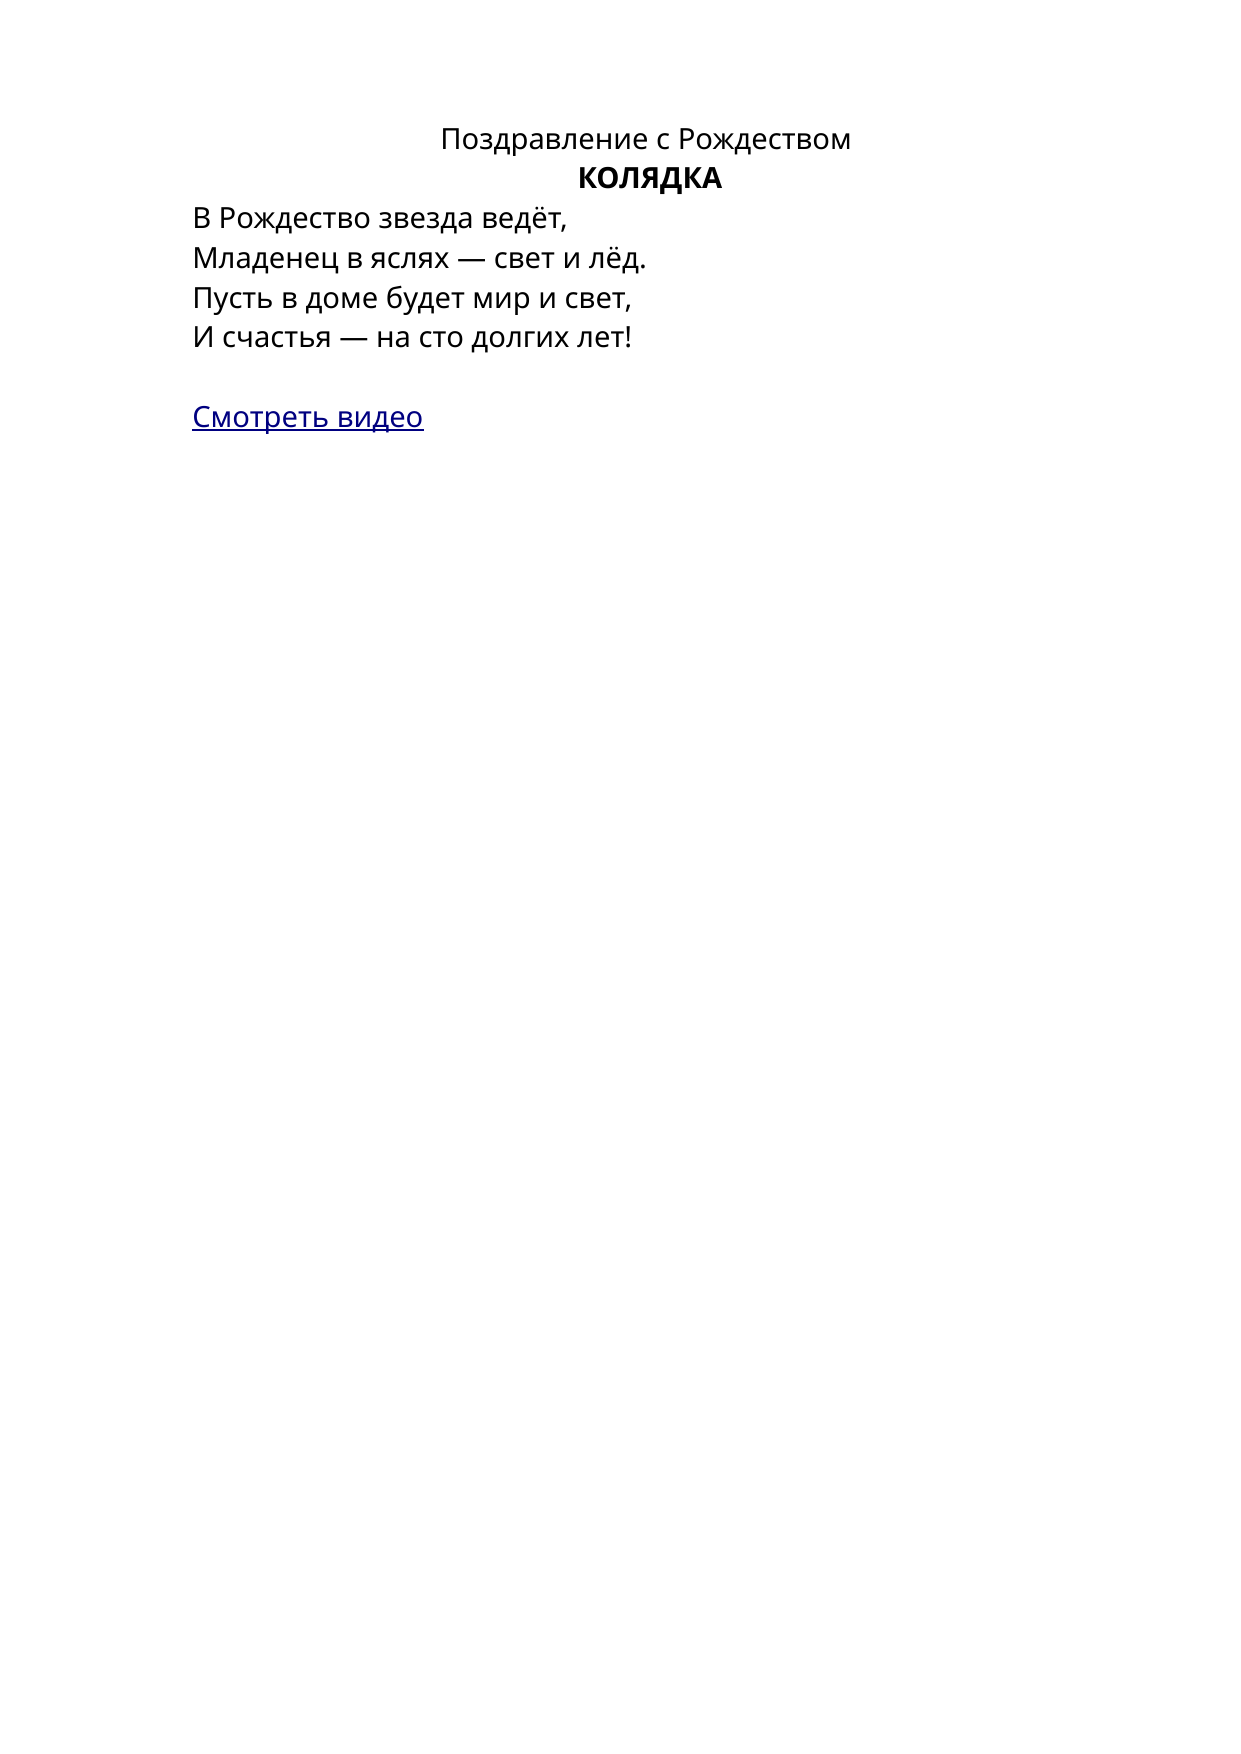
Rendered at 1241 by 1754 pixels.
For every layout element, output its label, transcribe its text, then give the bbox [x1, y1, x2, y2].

text Пусть в доме будет мир и свет, [118, 277, 1181, 317]
text Смотреть видео [118, 396, 1181, 436]
text В Рождество звезда ведёт, [118, 197, 1181, 237]
text И счастья — на сто долгих лет! [118, 317, 1181, 356]
subtitle КОЛЯДКА [118, 158, 1181, 197]
text Поздравление с Рождеством [118, 118, 1181, 158]
text Младенец в яслях — свет и лёд. [118, 237, 1181, 277]
